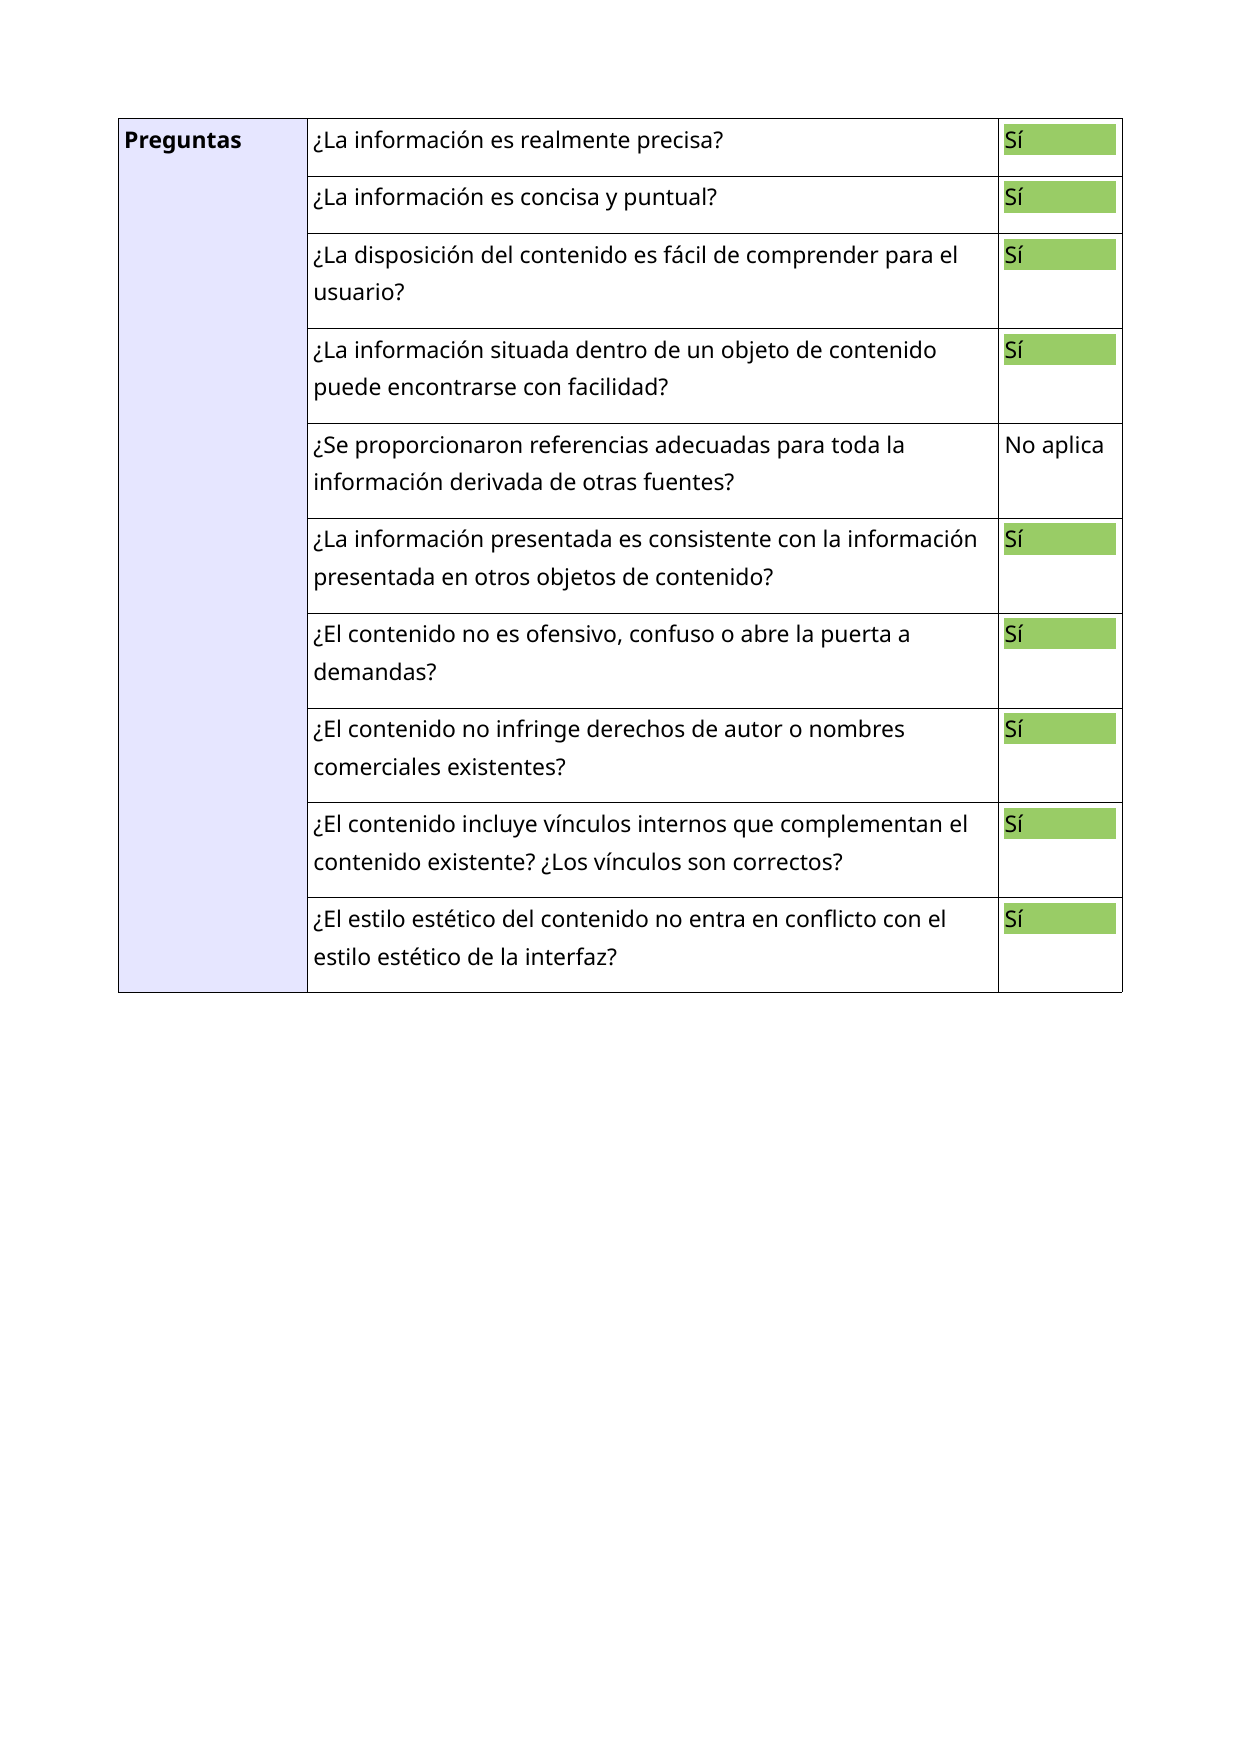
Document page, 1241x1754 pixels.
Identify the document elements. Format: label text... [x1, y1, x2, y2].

table_cell ¿El contenido no es ofensivo, confuso o abre la puerta a demandas? [308, 614, 998, 707]
table_cell Sí [999, 614, 1122, 707]
table_cell Sí [999, 803, 1122, 897]
table_cell ¿El contenido incluye vínculos internos que complementan el contenido existente? ¿Los vínculos son correctos? [308, 803, 998, 897]
table_cell ¿La información es concisa y puntual? [308, 177, 998, 233]
table_cell Sí [999, 709, 1122, 802]
table_cell Sí [999, 898, 1122, 992]
table_cell ¿El estilo estético del contenido no entra en conflicto con el estilo estético de la interfaz? [308, 898, 998, 992]
table_cell ¿La información situada dentro de un objeto de contenido puede encontrarse con facilidad? [308, 329, 998, 423]
table_cell Sí [999, 177, 1122, 233]
table_cell ¿El contenido no infringe derechos de autor o nombres comerciales existentes? [308, 709, 998, 802]
table_cell Preguntas [119, 119, 307, 992]
table_cell ¿La información es realmente precisa? [308, 119, 998, 176]
table_cell No aplica [999, 424, 1122, 518]
table_cell ¿Se proporcionaron referencias adecuadas para toda la información derivada de otras fuentes? [308, 424, 998, 518]
table_cell Sí [999, 119, 1122, 176]
table_cell Sí [999, 234, 1122, 328]
table_cell Sí [999, 519, 1122, 612]
table_cell Sí [999, 329, 1122, 423]
table_cell ¿La disposición del contenido es fácil de comprender para el usuario? [308, 234, 998, 328]
table_cell ¿La información presentada es consistente con la información presentada en otros objetos de contenido? [308, 519, 998, 612]
